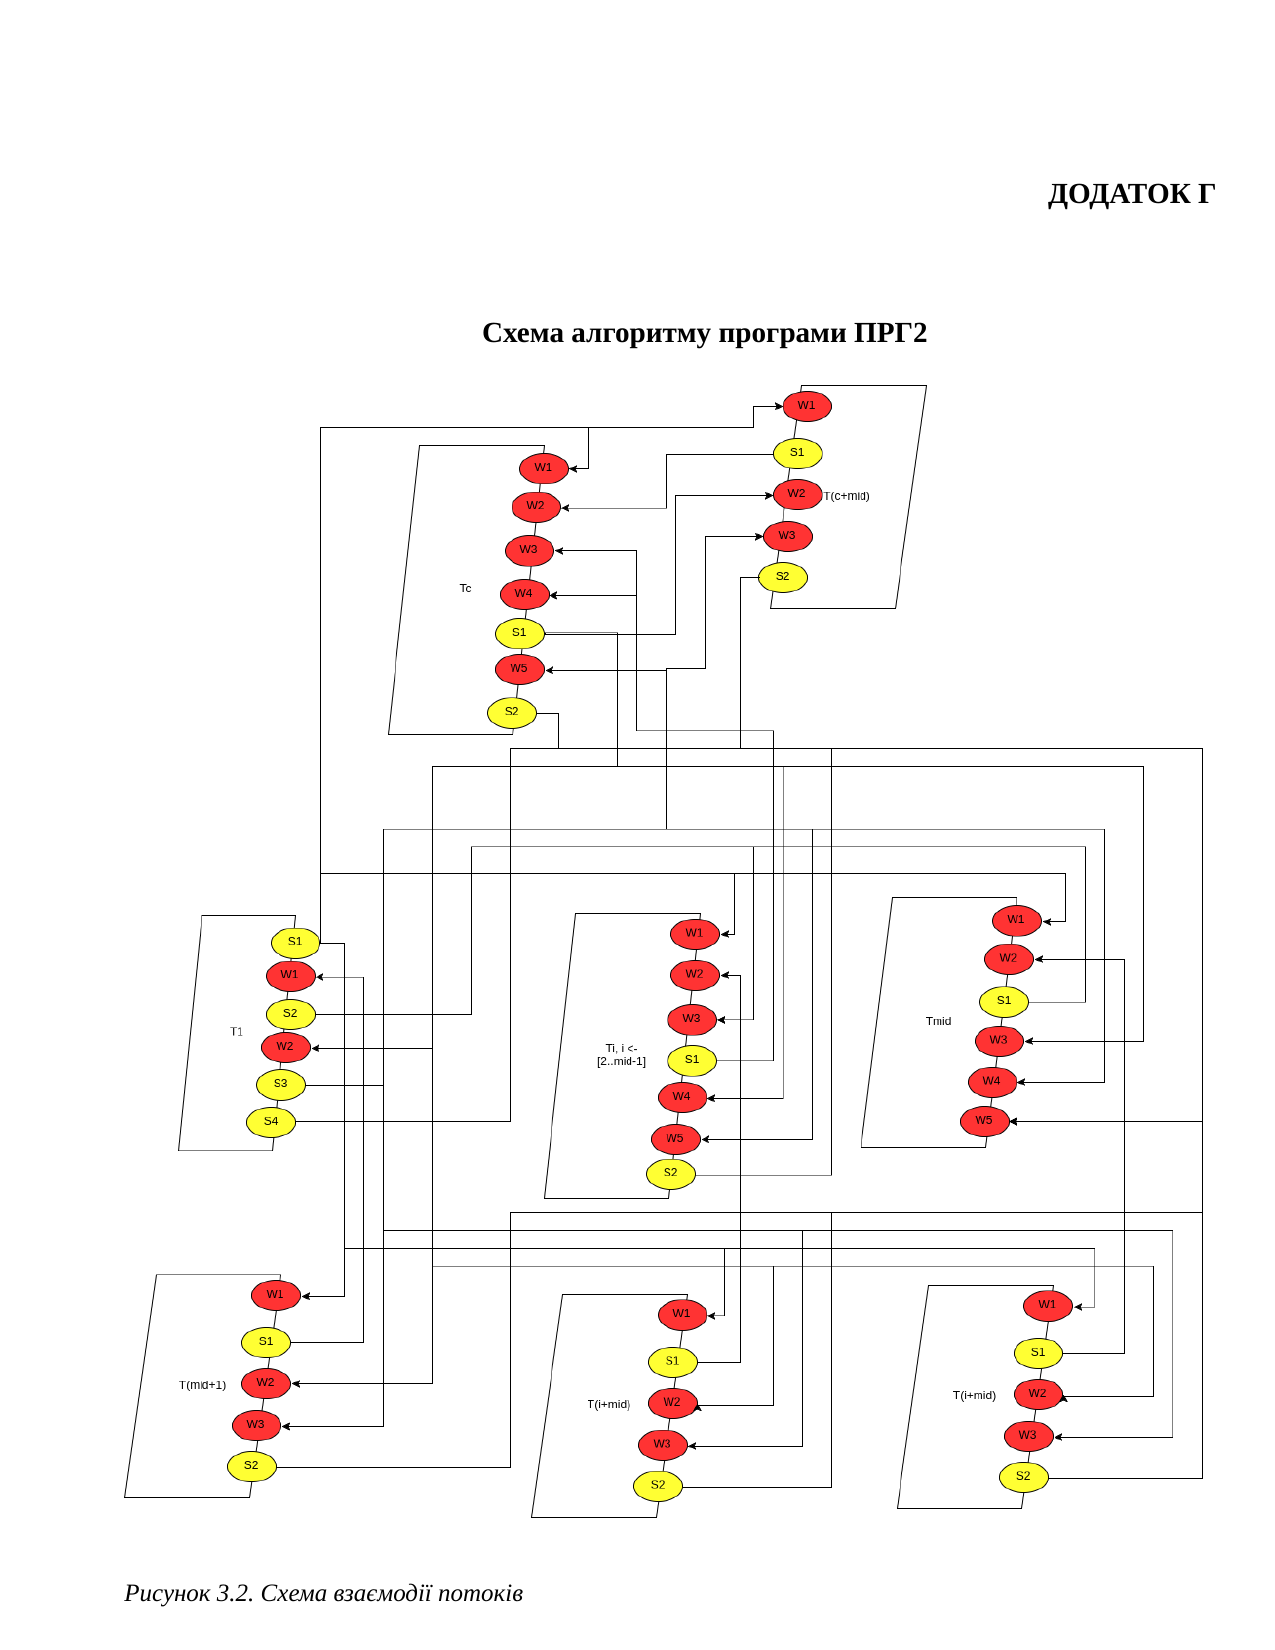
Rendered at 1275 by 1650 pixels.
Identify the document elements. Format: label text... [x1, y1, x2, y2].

text [124, 1607, 1211, 1650]
text [124, 373, 1211, 385]
picture [124, 385, 1211, 1579]
text Рисунок 3.2. Схема взаємодії потоків [124, 1579, 1211, 1607]
title ДОДАТОК Г [118, 176, 1216, 210]
text Схема алгоритму програми ПРГ2 [118, 315, 1216, 349]
